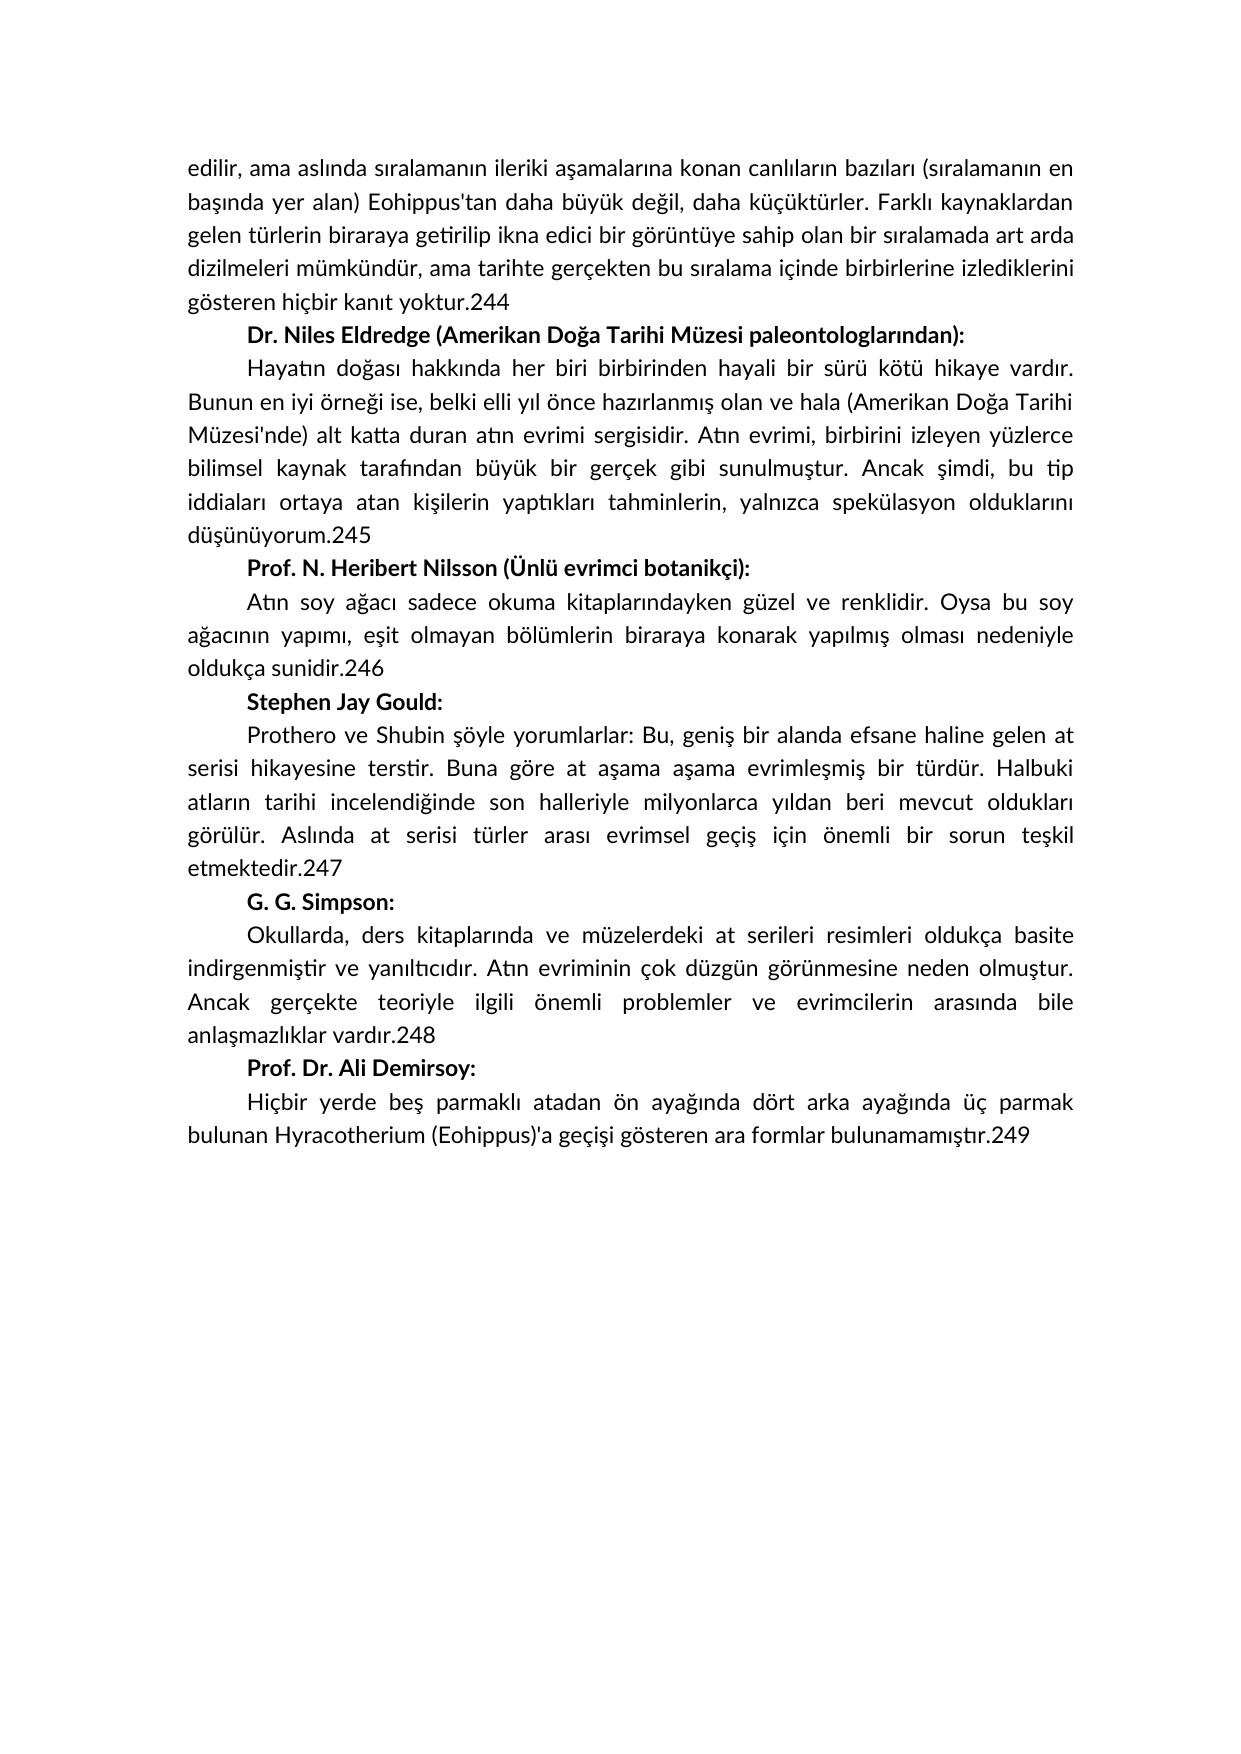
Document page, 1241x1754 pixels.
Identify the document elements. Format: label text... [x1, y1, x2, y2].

text Atın soy ağacı sadece okuma kitaplarındayken güzel ve renklidir. Oysa bu soy ağacının yapımı, eşit olmayan bölümlerin biraraya konarak yapılmış olması nedeniyle oldukça sunidir.246 [187, 583, 1075, 683]
text Okullarda, ders kitaplarında ve müzelerdeki at serileri resimleri oldukça basite indirgenmiştir ve yanıltıcıdır. Atın evriminin çok düzgün görünmesine neden olmuştur. Ancak gerçekte teoriyle ilgili önemli problemler ve evrimcilerin arasında bile anlaşmazlıklar vardır.248 [187, 917, 1075, 1050]
text Dr. Niles Eldredge (Amerikan Doğa Tarihi Müzesi paleontologlarından): [187, 317, 1075, 350]
text Stephen Jay Gould: [187, 683, 1075, 717]
text Prothero ve Shubin şöyle yorumlarlar: Bu, geniş bir alanda efsane haline gelen at serisi hikayesine terstir. Buna göre at aşama aşama evrimleşmiş bir türdür. Halbuki atların tarihi incelendiğinde son halleriyle milyonlarca yıldan beri mevcut oldukları görülür. Aslında at serisi türler arası evrimsel geçiş için önemli bir sorun teşkil etmektedir.247 [187, 717, 1075, 883]
text Prof. Dr. Ali Demirsoy: [187, 1050, 1075, 1083]
text Prof. N. Heribert Nilsson (Ünlü evrimci botanikçi): [187, 550, 1075, 583]
text Hayatın doğası hakkında her biri birbirinden hayali bir sürü kötü hikaye vardır. Bunun en iyi örneği ise, belki elli yıl önce hazırlanmış olan ve hala (Amerikan Doğa Tarihi Müzesi'nde) alt katta duran atın evrimi sergisidir. Atın evrimi, birbirini izleyen yüzlerce bilimsel kaynak tarafından büyük bir gerçek gibi sunulmuştur. Ancak şimdi, bu tip iddiaları ortaya atan kişilerin yaptıkları tahminlerin, yalnızca spekülasyon olduklarını düşünüyorum.245 [187, 350, 1075, 550]
text G. G. Simpson: [187, 883, 1075, 917]
text edilir, ama aslında sıralamanın ileriki aşamalarına konan canlıların bazıları (sıralamanın en başında yer alan) Eohippus'tan daha büyük değil, daha küçüktürler. Farklı kaynaklardan gelen türlerin biraraya getirilip ikna edici bir görüntüye sahip olan bir sıralamada art arda dizilmeleri mümkündür, ama tarihte gerçekten bu sıralama içinde birbirlerine izlediklerini gösteren hiçbir kanıt yoktur.244 [187, 150, 1075, 317]
text Hiçbir yerde beş parmaklı atadan ön ayağında dört arka ayağında üç parmak bulunan Hyracotherium (Eohippus)'a geçişi gösteren ara formlar bulunamamıştır.249 [187, 1083, 1075, 1150]
